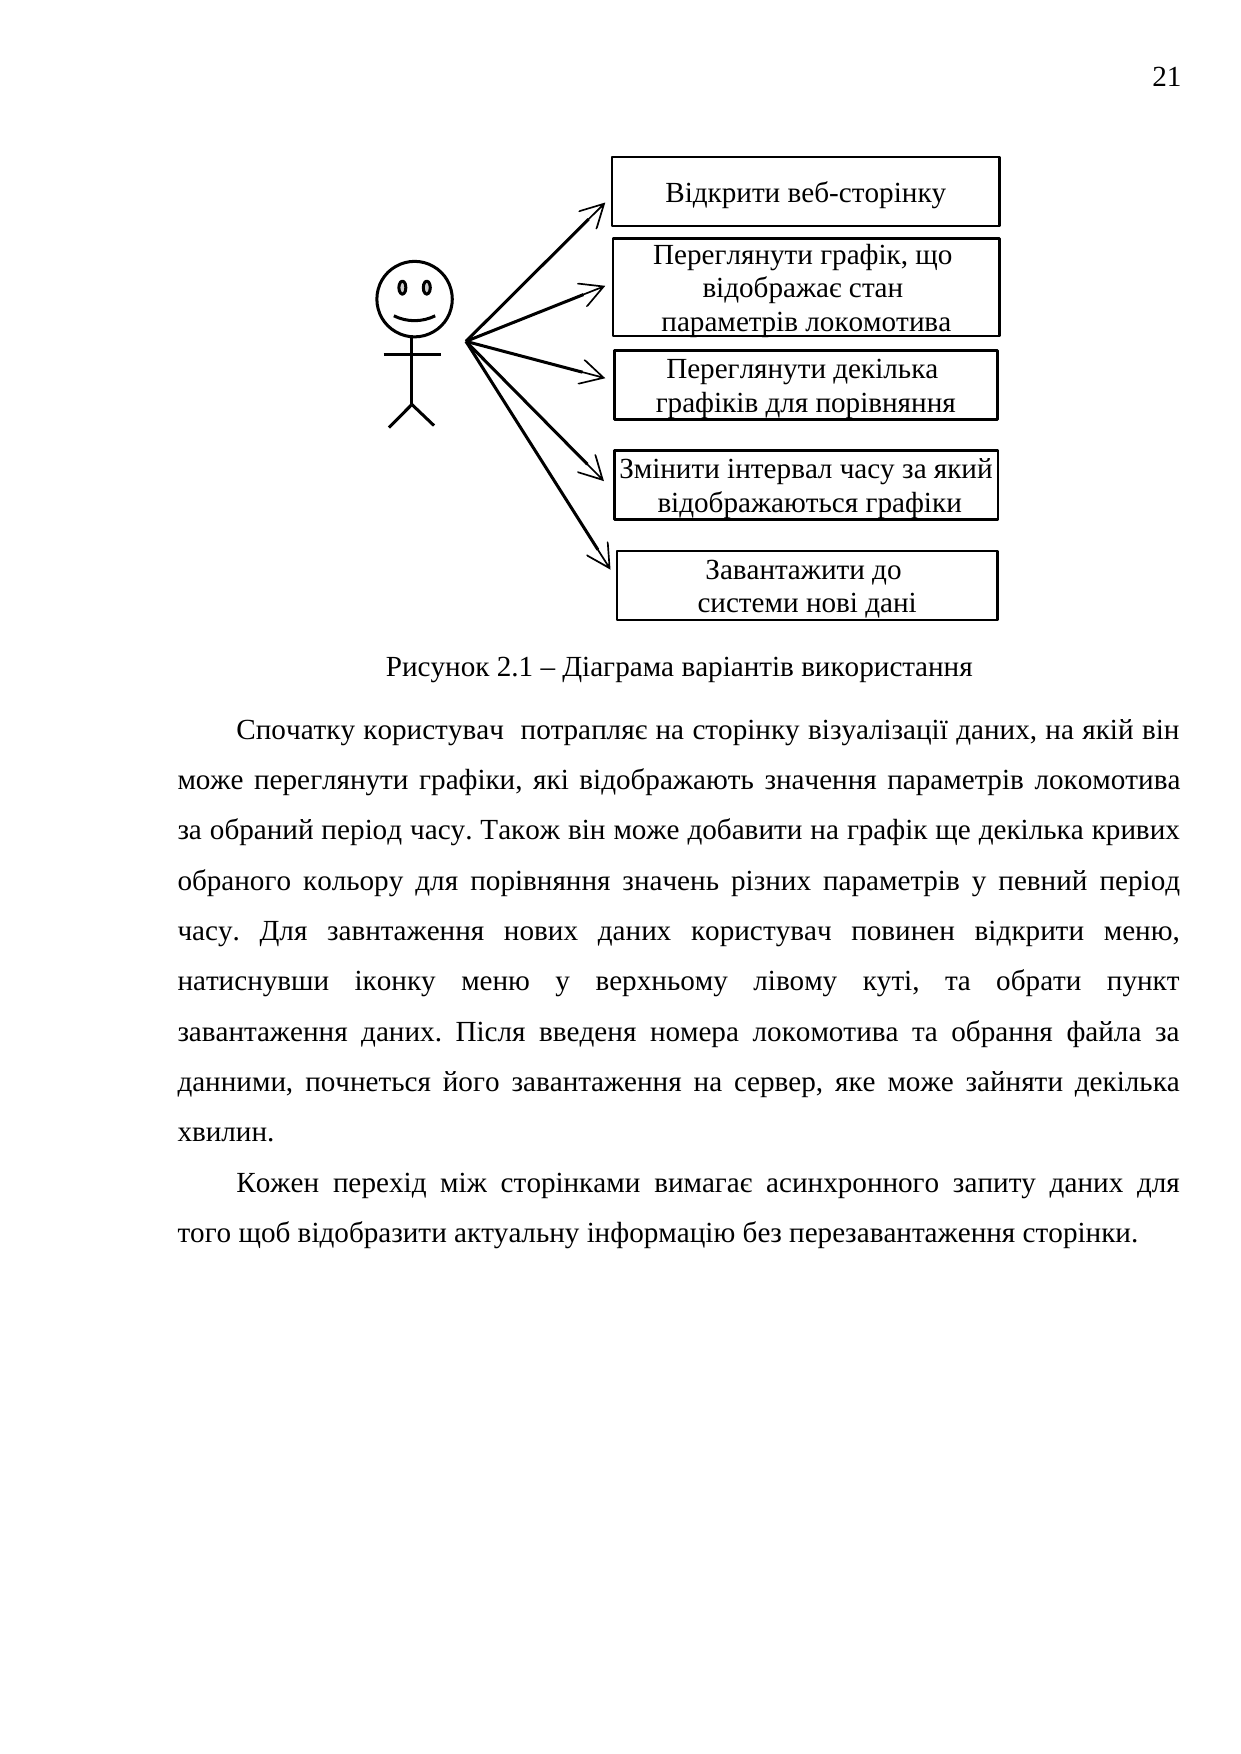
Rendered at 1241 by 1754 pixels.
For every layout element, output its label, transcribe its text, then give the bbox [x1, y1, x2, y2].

text Рисунок 2.1 – Діаграма варіантів використання [177, 649, 1181, 683]
text Кожен перехід між сторінками вимагає асинхронного запиту даних для того щоб відобразити актуальну інформацію без перезавантаження сторінки. [177, 1165, 1181, 1248]
text Спочатку користувач потрапляє на сторінку візуалізації даних, на якій він може переглянути графіки, які відображають значення параметрів локомотива за обраний період часу. Також він може добавити на графік ще декілька кривих обраного кольору для порівняння значень різних параметрів у певний період часу. Для завнтаження нових даних користувач повинен відкрити меню, натиснувши іконку меню у верхньому лівому куті, та обрати пункт завантаження даних. Після введеня номера локомотива та обрання файла за данними, почнеться його завантаження на сервер, яке може зайняти декілька хвилин. [177, 712, 1181, 1148]
